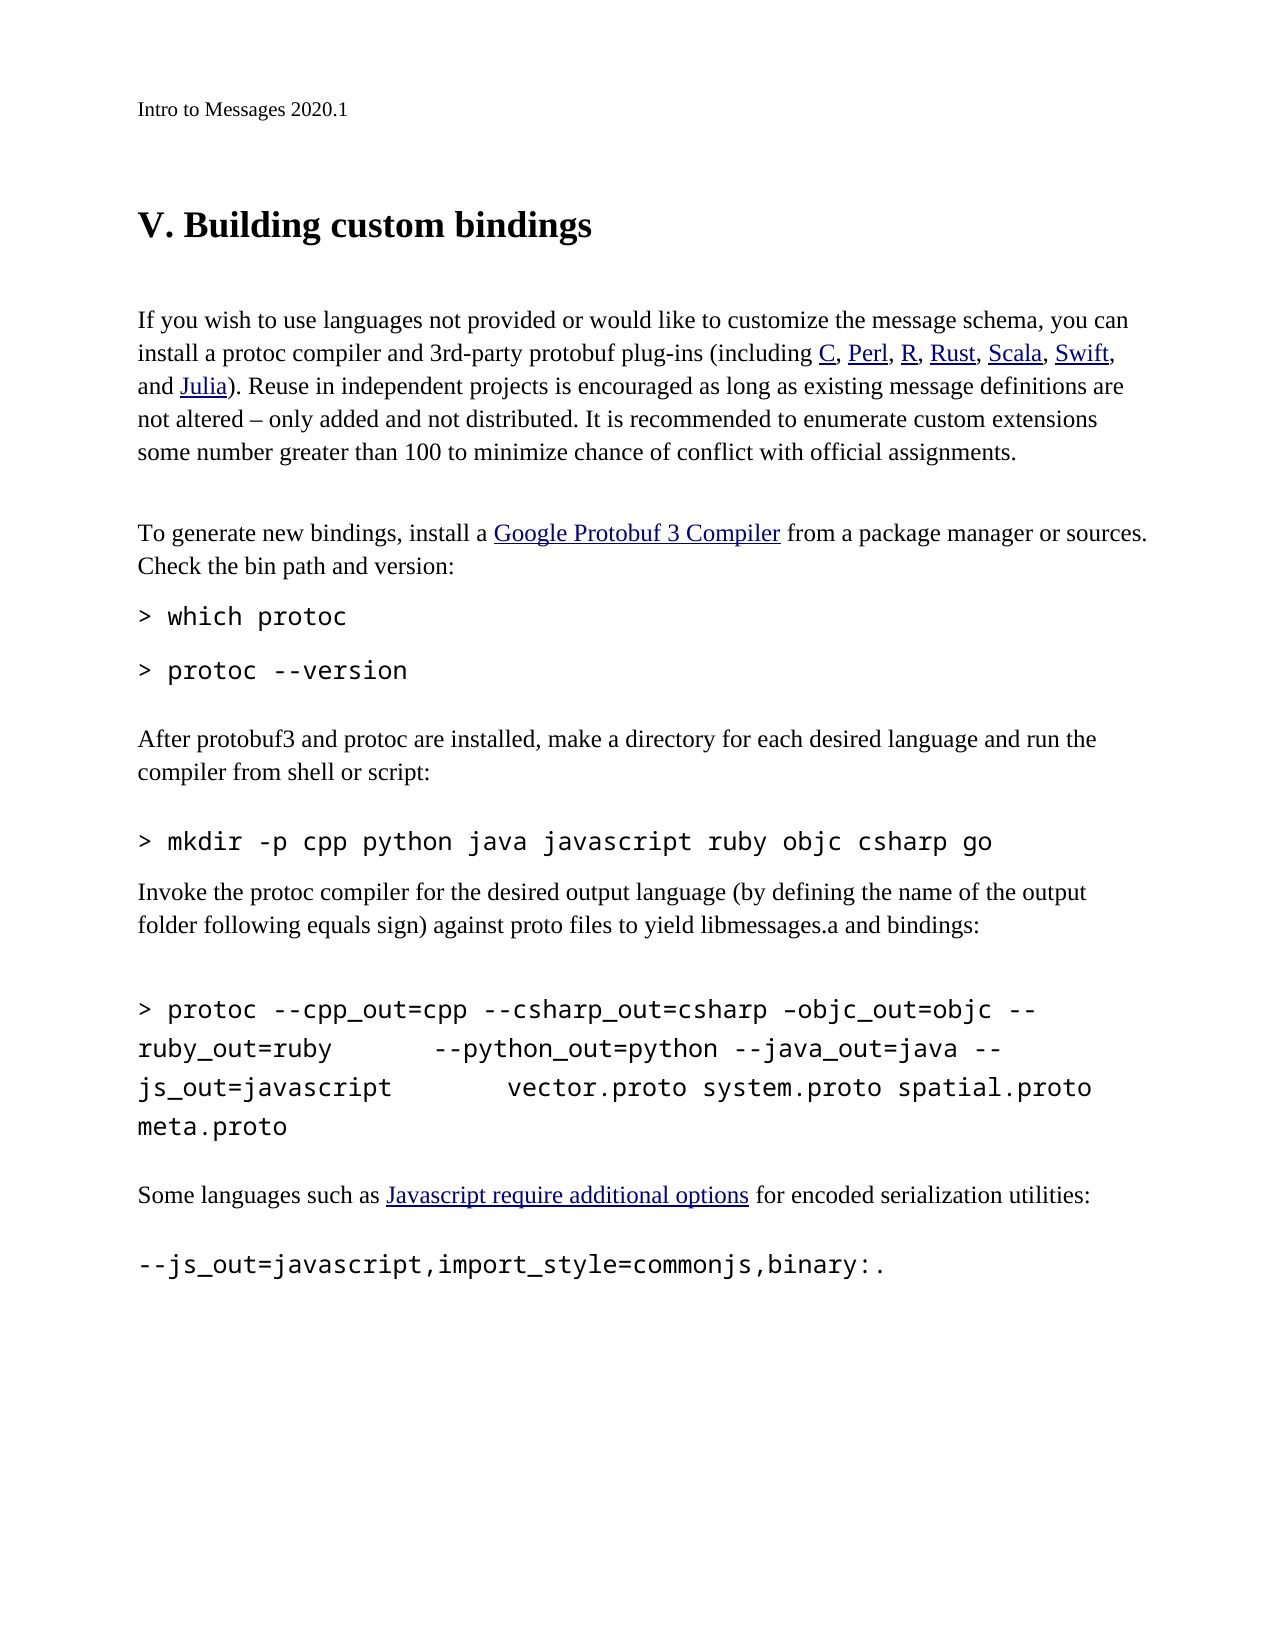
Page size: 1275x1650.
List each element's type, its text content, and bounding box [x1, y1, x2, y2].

text > protoc --version After protobuf3 and protoc are installed, make a directory for each desired language and run the compiler from shell or script: > mkdir -p cpp python java javascript ruby objc csharp go [137, 652, 1150, 858]
text > protoc --cpp_out=cpp --csharp_out=csharp –objc_out=objc --ruby_out=ruby --python_out=python --java_out=java --js_out=javascript vector.proto system.proto spatial.proto meta.proto Some languages such as Javascript require additional options for encoded serialization utilities: --js_out=javascript,import_style=commonjs,binary:. [137, 958, 1150, 1281]
text If you wish to use languages not provided or would like to customize the message schema, you can install a protoc compiler and 3rd-party protobuf plug-ins (including C, Perl, R, Rust, Scala, Swift, and Julia). Reuse in independent projects is encouraged as long as existing message definitions are not altered – only added and not distributed. It is recommended to enumerate custom extensions some number greater than 100 to minimize chance of conflict with official assignments. [137, 305, 1150, 466]
text Invoke the protoc compiler for the desired output language (by defining the name of the output folder following equals sign) against proto files to yield libmessages.a and bindings: [137, 877, 1150, 939]
subtitle V. Building custom bindings [137, 202, 1150, 245]
text To generate new bindings, install a Google Protobuf 3 Compiler from a package manager or sources. Check the bin path and version: [137, 485, 1150, 580]
text > which protoc [137, 598, 1150, 633]
